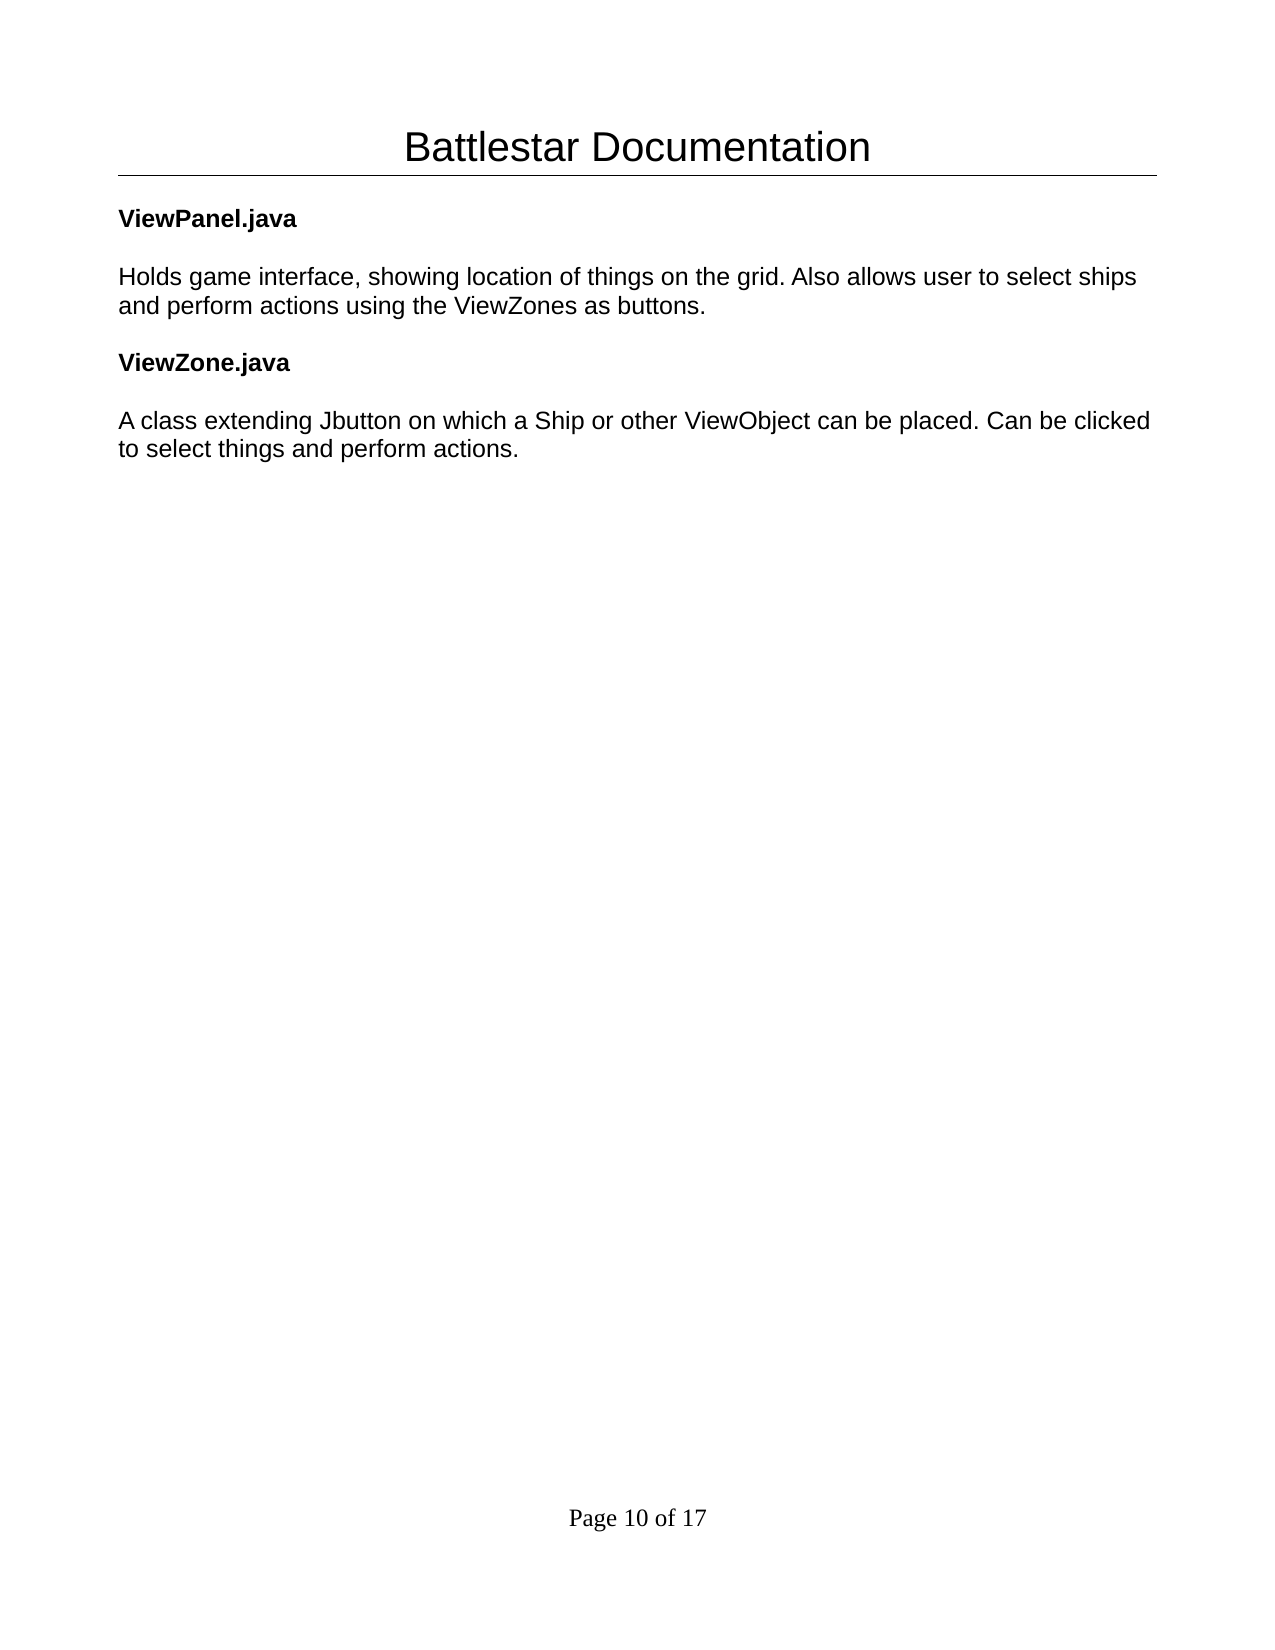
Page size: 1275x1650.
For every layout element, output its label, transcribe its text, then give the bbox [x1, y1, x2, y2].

text A class extending Jbutton on which a Ship or other ViewObject can be placed. Can be clicked to select things and perform actions. [118, 406, 1157, 463]
text ViewZone.java [118, 348, 1157, 377]
text Holds game interface, showing location of things on the grid. Also allows user to select ships and perform actions using the ViewZones as buttons. [118, 262, 1157, 319]
text ViewPanel.java [118, 204, 1157, 233]
